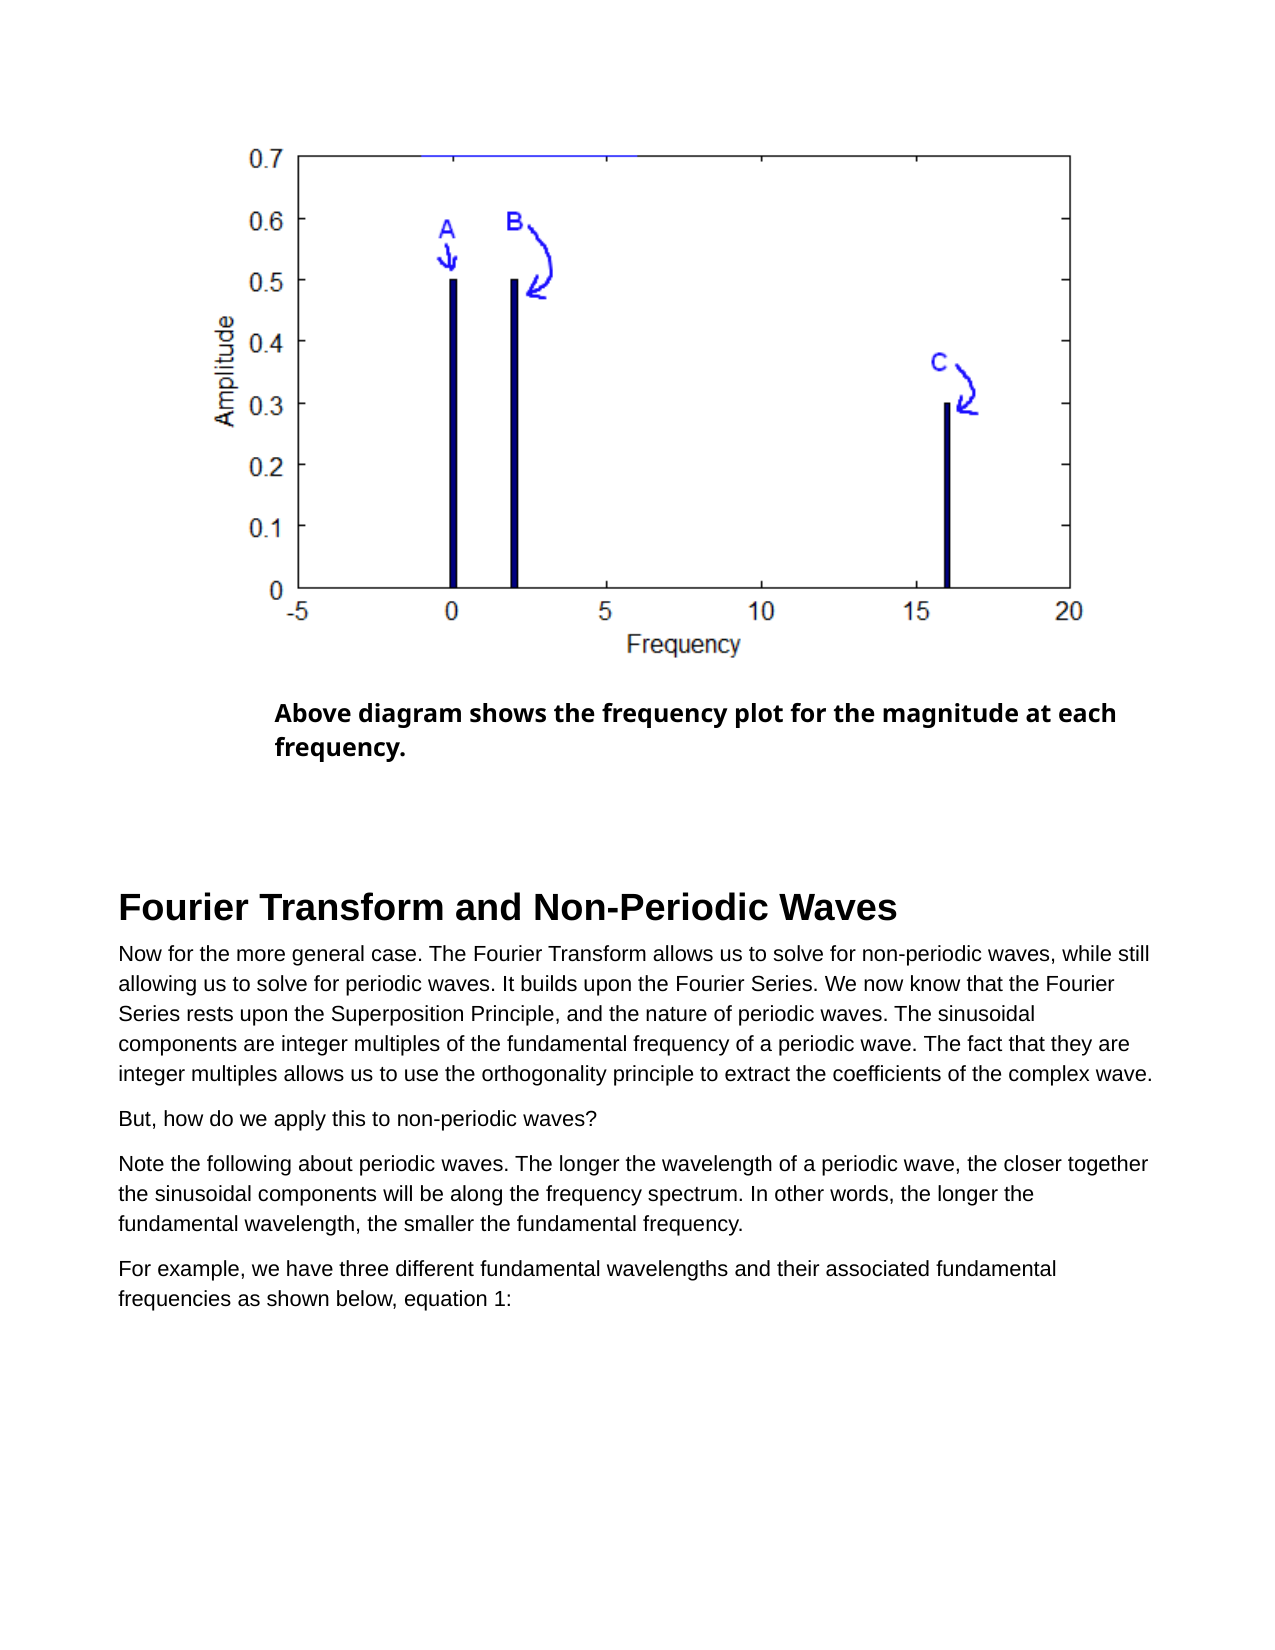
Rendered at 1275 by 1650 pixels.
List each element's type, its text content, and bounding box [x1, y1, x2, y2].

text But, how do we apply this to non-periodic waves? [118, 1106, 1157, 1131]
text For example, we have three different fundamental wavelengths and their associated fundamental frequencies as shown below, equation 1: [118, 1256, 1157, 1312]
picture [171, 118, 1104, 661]
subtitle Fourier Transform and Non-Periodic Waves [118, 884, 1157, 928]
subtitle Above diagram shows the frequency plot for the magnitude at each frequency. [274, 695, 1157, 763]
text Note the following about periodic waves. The longer the wavelength of a periodic wave, the closer together the sinusoidal components will be along the frequency spectrum. In other words, the longer the fundamental wavelength, the smaller the fundamental frequency. [118, 1151, 1157, 1237]
text Now for the more general case. The Fourier Transform allows us to solve for non-periodic waves, while still allowing us to solve for periodic waves. It builds upon the Fourier Series. We now know that the Fourier Series rests upon the Superposition Principle, and the nature of periodic waves. The sinusoidal components are integer multiples of the fundamental frequency of a periodic wave. The fact that they are integer multiples allows us to use the orthogonality principle to extract the coefficients of the complex wave. [118, 941, 1157, 1087]
